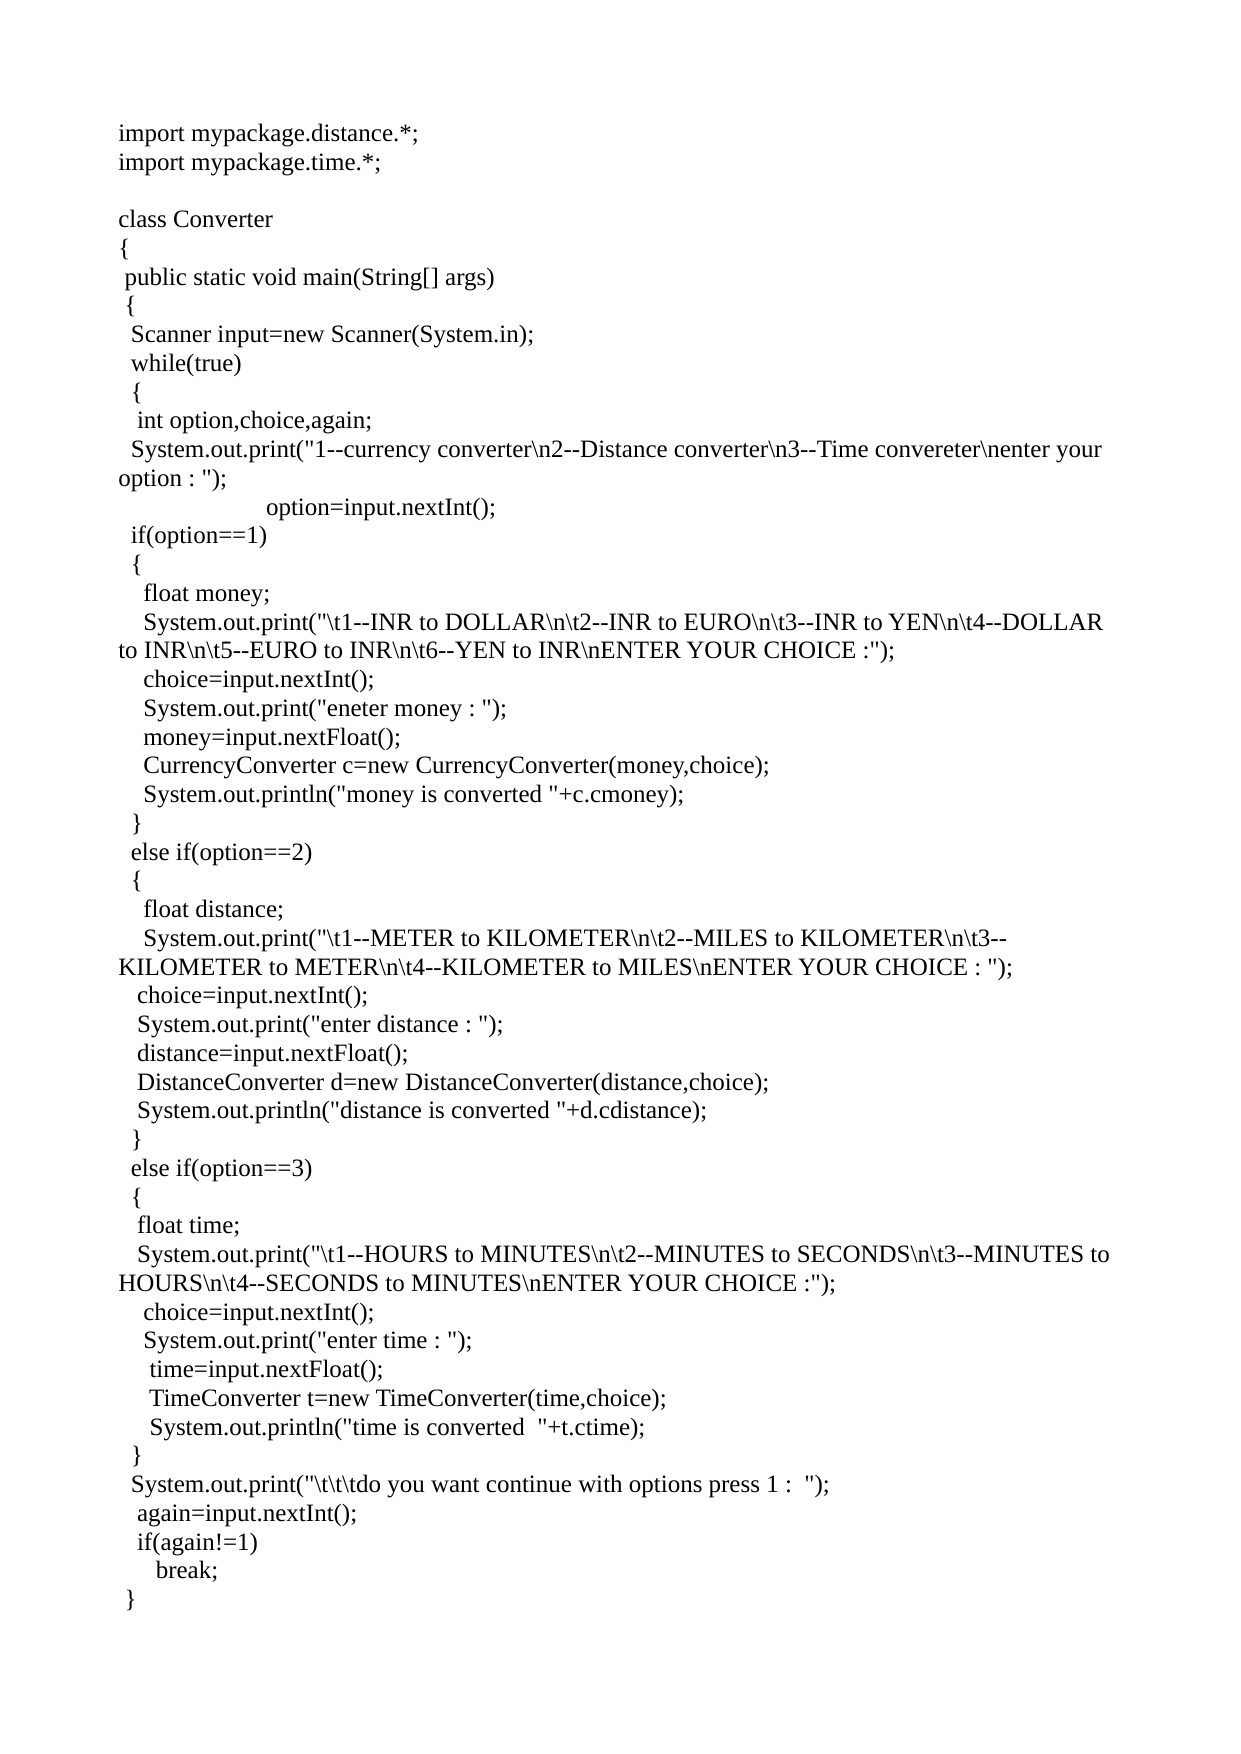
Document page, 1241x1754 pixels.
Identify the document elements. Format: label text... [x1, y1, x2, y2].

text System.out.print("\t1--METER to KILOMETER\n\t2--MILES to KILOMETER\n\t3--KILOMETER to METER\n\t4--KILOMETER to MILES\nENTER YOUR CHOICE : "); [118, 923, 1122, 981]
text else if(option==2) [118, 837, 1122, 866]
text time=input.nextFloat(); [118, 1354, 1122, 1383]
text } [118, 1124, 1122, 1153]
text System.out.print("\t1--INR to DOLLAR\n\t2--INR to EURO\n\t3--INR to YEN\n\t4--DOLLAR to INR\n\t5--EURO to INR\n\t6--YEN to INR\nENTER YOUR CHOICE :"); [118, 607, 1122, 664]
text while(true) [118, 348, 1122, 377]
text DistanceConverter d=new DistanceConverter(distance,choice); [118, 1067, 1122, 1096]
text choice=input.nextInt(); [118, 981, 1122, 1009]
text CurrencyConverter c=new CurrencyConverter(money,choice); [118, 751, 1122, 779]
text { [118, 866, 1122, 894]
text class Converter [118, 204, 1122, 233]
text int option,choice,again; [118, 406, 1122, 434]
text System.out.print("\t1--HOURS to MINUTES\n\t2--MINUTES to SECONDS\n\t3--MINUTES to HOURS\n\t4--SECONDS to MINUTES\nENTER YOUR CHOICE :"); [118, 1239, 1122, 1297]
text break; [118, 1556, 1122, 1584]
text System.out.println("money is converted "+c.cmoney); [118, 779, 1122, 808]
text import mypackage.time.*; [118, 147, 1122, 176]
text import mypackage.distance.*; [118, 118, 1122, 147]
text float time; [118, 1211, 1122, 1239]
text System.out.print("\t\t\tdo you want continue with options press 1 : "); [118, 1469, 1122, 1498]
text else if(option==3) [118, 1153, 1122, 1182]
text money=input.nextFloat(); [118, 722, 1122, 751]
text { [118, 291, 1122, 319]
text { [118, 1182, 1122, 1211]
text choice=input.nextInt(); [118, 664, 1122, 693]
text public static void main(String[] args) [118, 262, 1122, 291]
text { [118, 233, 1122, 262]
text choice=input.nextInt(); [118, 1297, 1122, 1326]
text System.out.print("eneter money : "); [118, 693, 1122, 722]
text System.out.println("distance is converted "+d.cdistance); [118, 1096, 1122, 1124]
text float money; [118, 578, 1122, 607]
text option=input.nextInt(); [118, 492, 1122, 521]
text Scanner input=new Scanner(System.in); [118, 319, 1122, 348]
text System.out.print("enter time : "); [118, 1326, 1122, 1354]
text if(option==1) [118, 521, 1122, 549]
text System.out.print("enter distance : "); [118, 1009, 1122, 1038]
text { [118, 549, 1122, 578]
text System.out.println("time is converted "+t.ctime); [118, 1412, 1122, 1441]
text } [118, 1441, 1122, 1469]
text again=input.nextInt(); [118, 1498, 1122, 1527]
text distance=input.nextFloat(); [118, 1038, 1122, 1067]
text { [118, 377, 1122, 406]
text } [118, 808, 1122, 837]
text float distance; [118, 894, 1122, 923]
text TimeConverter t=new TimeConverter(time,choice); [118, 1383, 1122, 1412]
text System.out.print("1--currency converter\n2--Distance converter\n3--Time convereter\nenter your option : "); [118, 434, 1122, 492]
text } [118, 1584, 1122, 1613]
text if(again!=1) [118, 1527, 1122, 1556]
